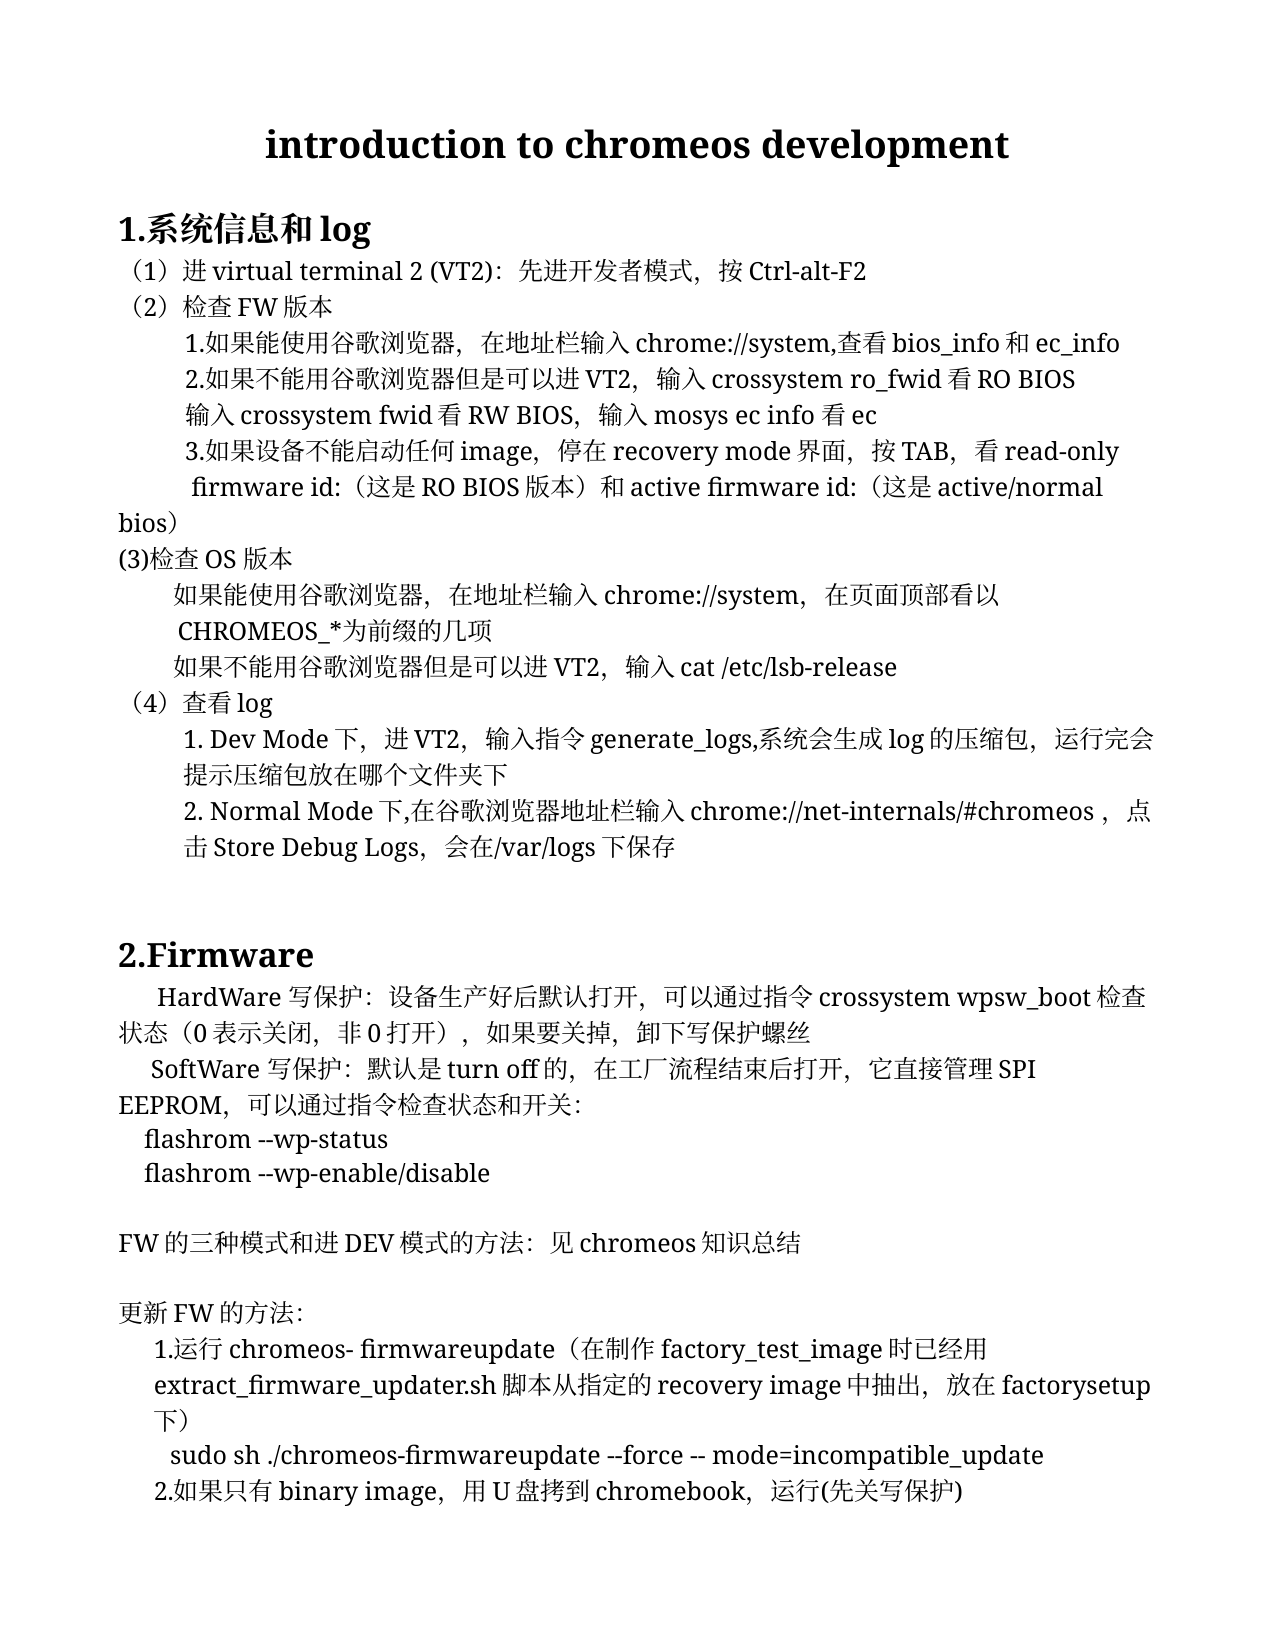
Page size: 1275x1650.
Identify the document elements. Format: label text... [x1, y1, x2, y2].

text FW的三种模式和进DEV模式的方法：见chromeos知识总结 [118, 1224, 1157, 1260]
text （1）进virtual terminal 2 (VT2)：先进开发者模式，按Ctrl-alt-F2 [118, 251, 1157, 287]
text HardWare 写保护：设备生产好后默认打开，可以通过指令crossystem wpsw_boot检查状态（0表示关闭，非0打开），如果要关掉，卸下写保护螺丝 [118, 977, 1157, 1049]
text （4）查看log [118, 684, 1157, 720]
text introduction to chromeos development [118, 118, 1157, 169]
text SoftWare 写保护：默认是turn off的，在工厂流程结束后打开，它直接管理SPI EEPROM，可以通过指令检查状态和开关： [118, 1049, 1157, 1122]
text (3)检查OS 版本 [118, 540, 1157, 576]
text （2）检查FW版本 [118, 287, 1157, 323]
text 2.如果不能用谷歌浏览器但是可以进VT2，输入crossystem ro_fwid看RO BIOS [118, 359, 1157, 396]
text 1.如果能使用谷歌浏览器，在地址栏输入chrome://system,查看bios_info和ec_info [118, 323, 1157, 359]
text 更新FW的方法： [118, 1294, 1157, 1330]
text 1.运行chromeos- firmwareupdate（在制作factory_test_image时已经用 extract_firmware_updater.sh脚本从指定的recovery image中抽出，放在factorysetup下） [153, 1330, 1157, 1438]
text sudo sh ./chromeos-firmwareupdate --force -- mode=incompatible_update [118, 1438, 1157, 1472]
text 2.如果只有binary image，用U盘拷到chromebook，运行(先关写保护) [153, 1472, 1157, 1508]
text flashrom --wp-status [118, 1122, 1157, 1156]
text firmware id:（这是RO BIOS版本）和active firmware id:（这是active/normal bios） [118, 468, 1157, 540]
text 2.Firmware [118, 932, 1157, 977]
text 1.系统信息和log [118, 203, 1157, 251]
text 2. Normal Mode下,在谷歌浏览器地址栏输入chrome://net-internals/#chromeos ，点击Store Debug Logs，会在/var/logs下保存 [183, 792, 1157, 864]
text 输入crossystem fwid看RW BIOS，输入mosys ec info 看ec [118, 396, 1157, 432]
text flashrom --wp-enable/disable [118, 1156, 1157, 1190]
text 如果不能用谷歌浏览器但是可以进VT2，输入cat /etc/lsb-release [148, 648, 1157, 684]
text 1. Dev Mode下，进VT2，输入指令generate_logs,系统会生成log的压缩包，运行完会提示压缩包放在哪个文件夹下 [183, 720, 1157, 792]
text 如果能使用谷歌浏览器，在地址栏输入chrome://system，在页面顶部看以CHROMEOS_*为前缀的几项 [148, 576, 1157, 648]
text 3.如果设备不能启动任何image，停在recovery mode界面，按TAB，看read-only [118, 432, 1157, 468]
